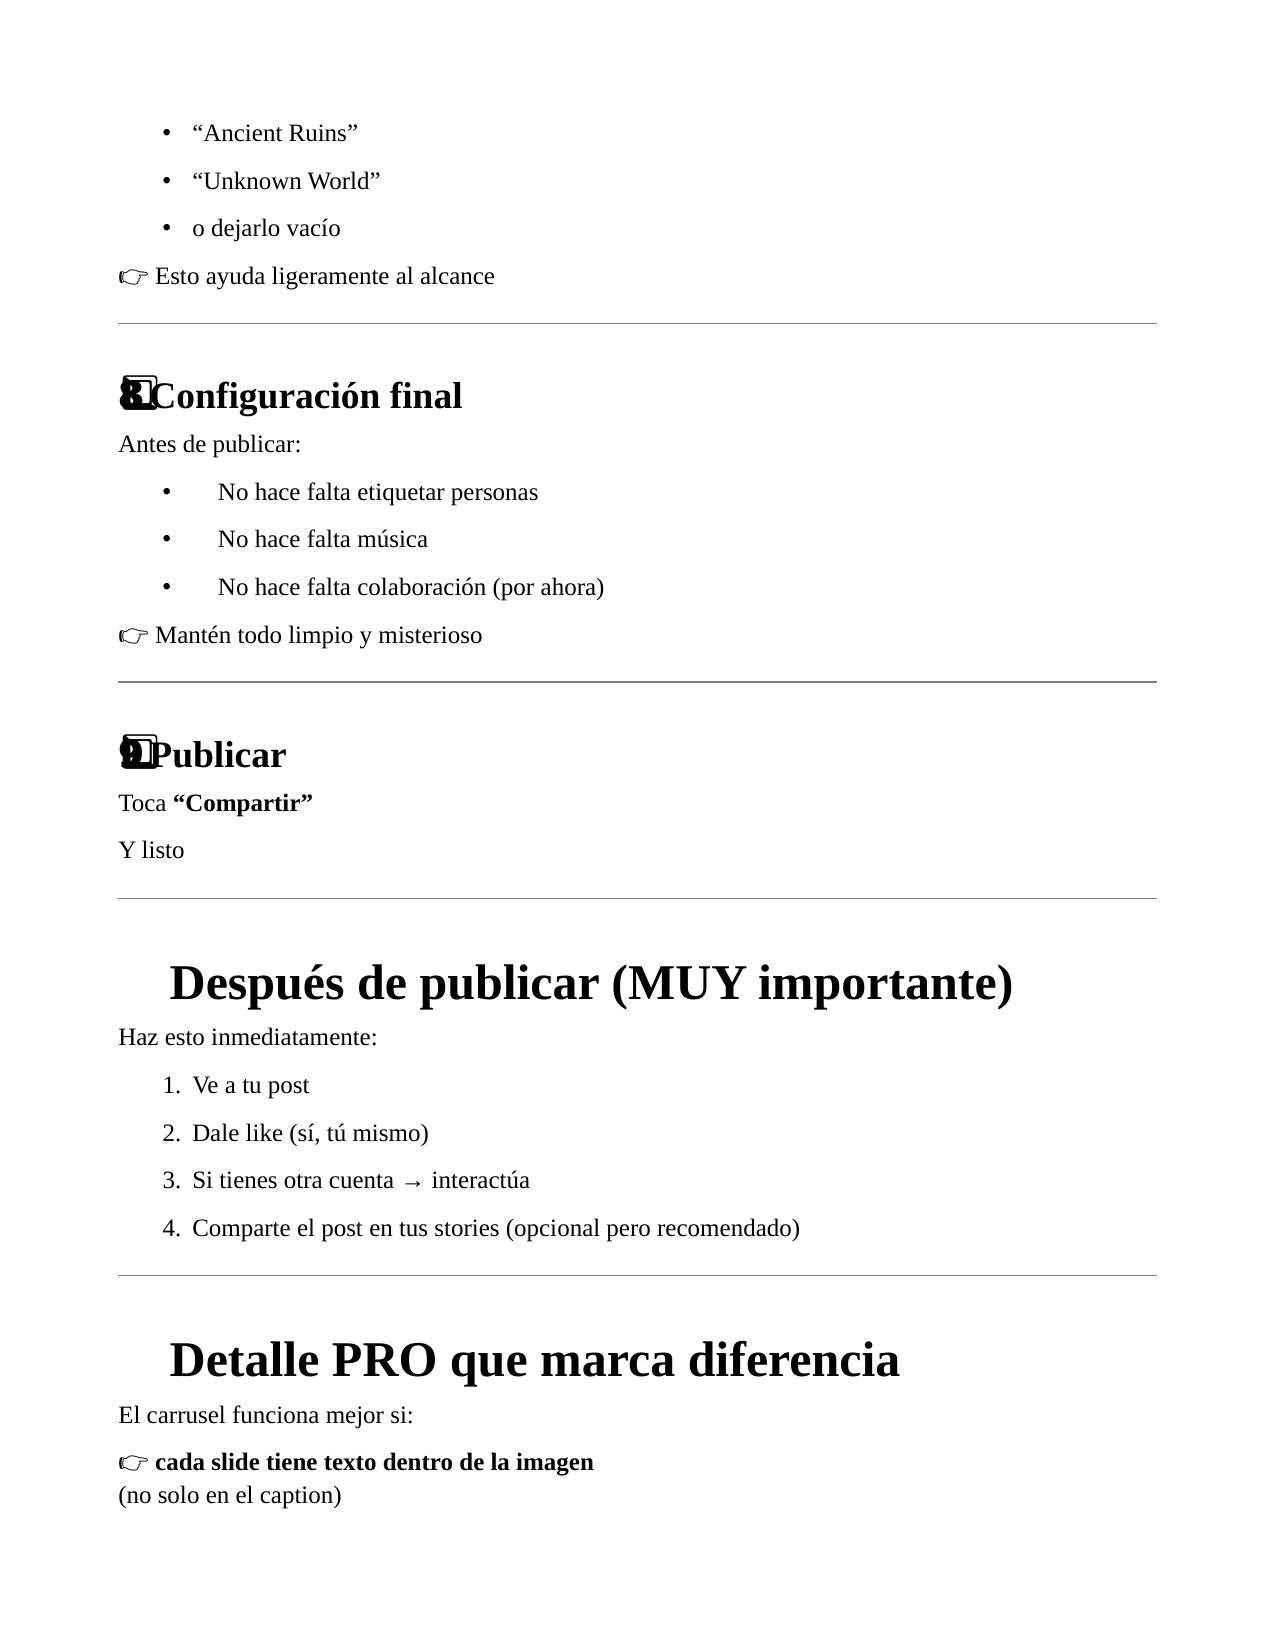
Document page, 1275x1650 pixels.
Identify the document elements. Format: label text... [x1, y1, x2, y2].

list Ve a tu post [162, 1070, 1157, 1099]
text Toca “Compartir” [118, 788, 1157, 817]
list Si tienes otra cuenta → interactúa [162, 1165, 1157, 1194]
text Antes de publicar: [118, 429, 1157, 458]
text 👉 Mantén todo limpio y misterioso [118, 620, 1157, 648]
list “Unknown World” [162, 166, 1157, 194]
list ❌ No hace falta música [162, 524, 1157, 553]
subtitle 8️⃣ Configuración final [118, 374, 1157, 417]
subtitle 🔥 Después de publicar (MUY importante) [118, 952, 1157, 1010]
text 👉 Esto ayuda ligeramente al alcance [118, 261, 1157, 290]
text El carrusel funciona mejor si: [118, 1400, 1157, 1428]
list ❌ No hace falta colaboración (por ahora) [162, 572, 1157, 601]
subtitle 9️⃣ Publicar [118, 732, 1157, 776]
list Comparte el post en tus stories (opcional pero recomendado) [162, 1213, 1157, 1242]
list Dale like (sí, tú mismo) [162, 1118, 1157, 1146]
list o dejarlo vacío [162, 213, 1157, 242]
subtitle 🧠 Detalle PRO que marca diferencia [118, 1330, 1157, 1387]
text 👉 cada slide tiene texto dentro de la imagen (no solo en el caption) [118, 1447, 1157, 1509]
list “Ancient Ruins” [162, 118, 1157, 147]
text Y listo 🚀 [118, 836, 1157, 864]
list ❌ No hace falta etiquetar personas [162, 477, 1157, 506]
text Haz esto inmediatamente: [118, 1022, 1157, 1051]
